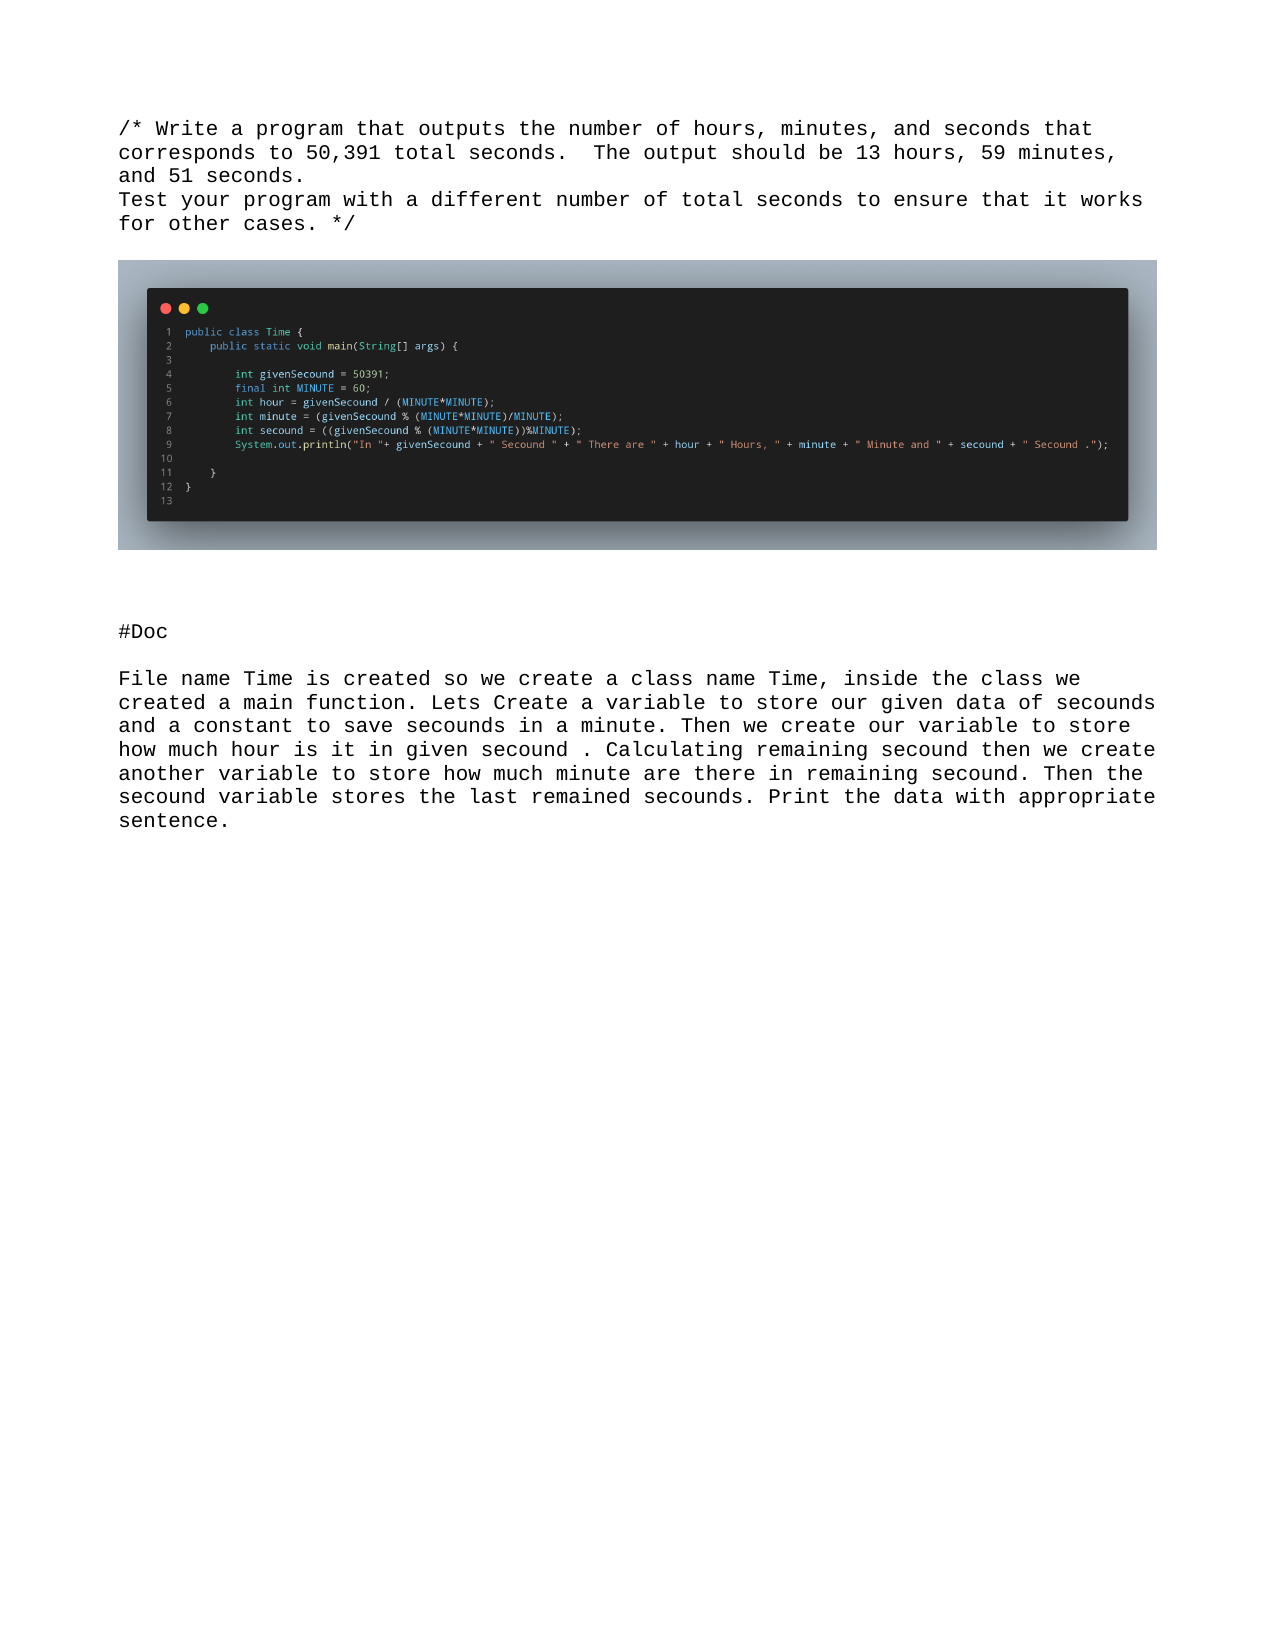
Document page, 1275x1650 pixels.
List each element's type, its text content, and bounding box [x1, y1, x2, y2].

text #Doc [118, 621, 1157, 644]
text corresponds to 50,391 total seconds. The output should be 13 hours, 59 minutes, and 51 seconds. [118, 142, 1157, 189]
text Test your program with a different number of total seconds to ensure that it works for other cases. */ [118, 189, 1157, 236]
picture [118, 260, 1157, 550]
text /* Write a program that outputs the number of hours, minutes, and seconds that [118, 118, 1157, 142]
text File name Time is created so we create a class name Time, inside the class we created a main function. Lets Create a variable to store our given data of secounds and a constant to save secounds in a minute. Then we create our variable to store how much hour is it in given secound . Calculating remaining secound then we create another variable to store how much minute are there in remaining secound. Then the secound variable stores the last remained secounds. Print the data with appropriate sentence. [118, 668, 1157, 834]
